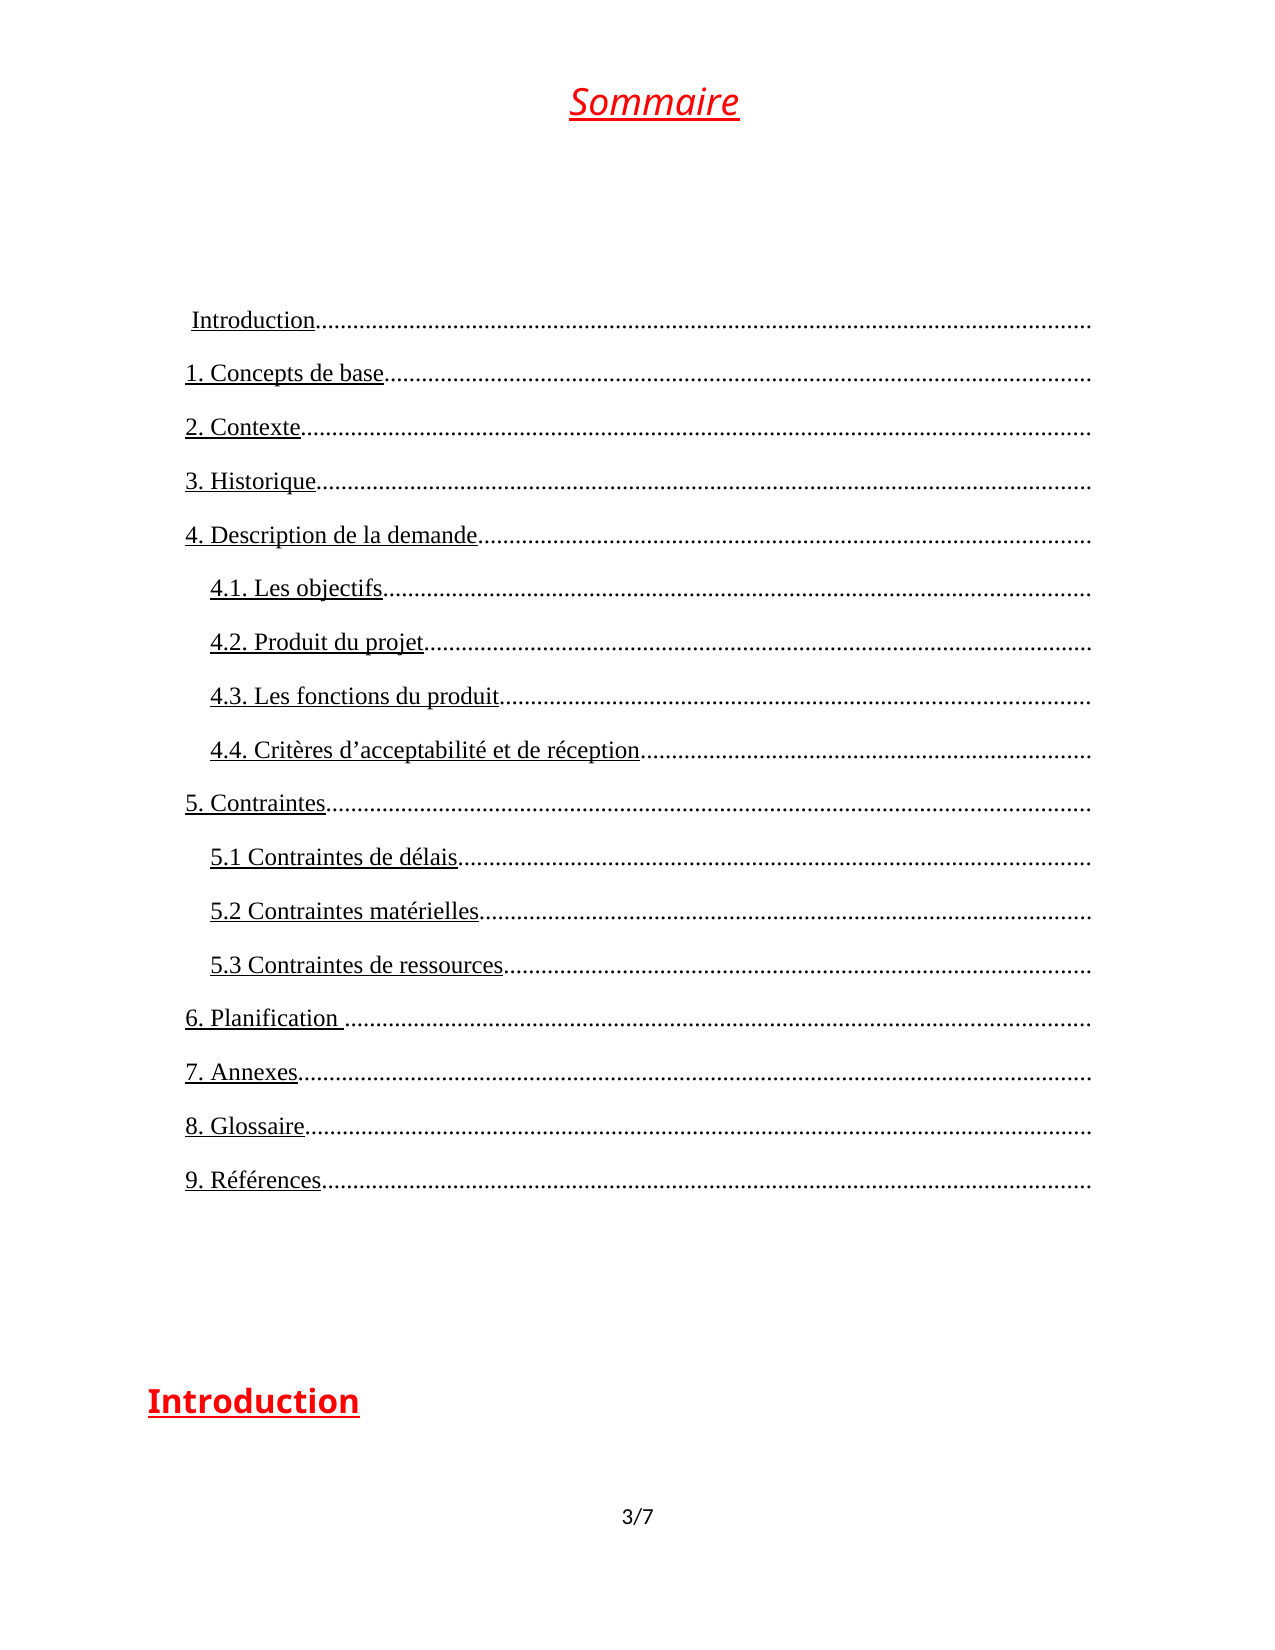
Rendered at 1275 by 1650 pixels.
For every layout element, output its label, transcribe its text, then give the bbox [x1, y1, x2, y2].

text 5.1 Contraintes de délais [173, 842, 1127, 871]
text 4.2. Produit du projet [173, 627, 1127, 656]
list Introduction [148, 1377, 1127, 1423]
text 5.3 Contraintes de ressources [173, 950, 1127, 978]
text 4.4. Critères d’acceptabilité et de réception [173, 735, 1127, 763]
text 5. Contraintes [148, 788, 1127, 817]
text 4. Description de la demande [148, 520, 1127, 548]
text 2. Contexte [148, 412, 1127, 441]
text Sommaire [185, 75, 1127, 126]
text Introduction [148, 305, 1127, 333]
text 4.1. Les objectifs [173, 573, 1127, 602]
text 7. Annexes [148, 1057, 1127, 1086]
text 3. Historique [148, 466, 1127, 495]
text 9. Références [148, 1165, 1127, 1193]
text 4.3. Les fonctions du produit [173, 681, 1127, 710]
text 1. Concepts de base [148, 358, 1127, 387]
text 5.2 Contraintes matérielles [173, 896, 1127, 925]
text 8. Glossaire [148, 1111, 1127, 1140]
text 6. Planification [148, 1003, 1127, 1032]
